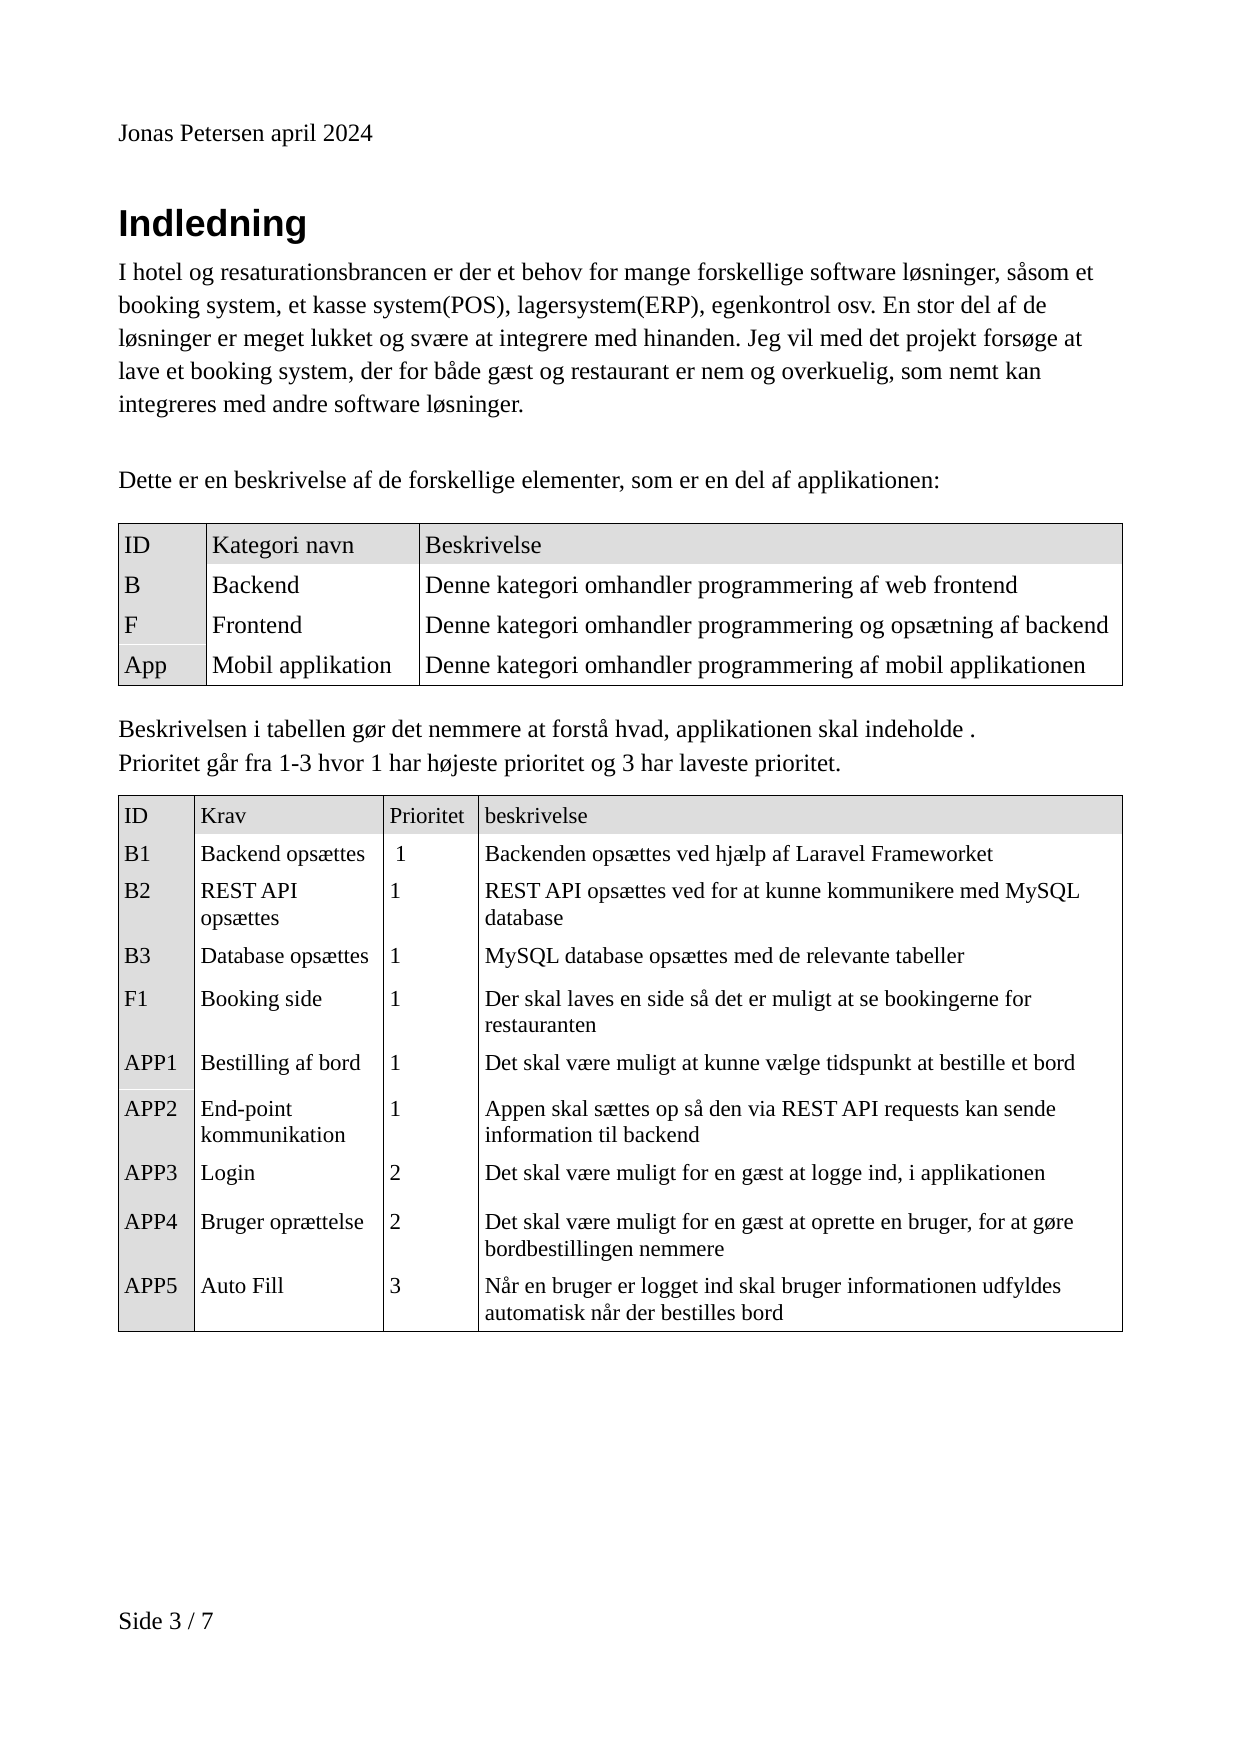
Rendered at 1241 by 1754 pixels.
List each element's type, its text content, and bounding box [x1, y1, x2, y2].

table_header Kategori navn [207, 524, 419, 564]
table_cell Denne kategori omhandler programmering af web frontend [420, 564, 1122, 604]
text Dette er en beskrivelse af de forskellige elementer, som er en del af applikationen: [118, 465, 1122, 494]
table_cell Når en bruger er logget ind skal bruger informationen udfyldes automatisk når der bestilles bord [479, 1267, 1122, 1331]
table_cell Denne kategori omhandler programmering af mobil applikationen [420, 645, 1122, 685]
table_header ID [119, 796, 194, 834]
table_cell Det skal være muligt for en gæst at logge ind, i applikationen [479, 1154, 1122, 1203]
text Beskrivelsen i tabellen gør det nemmere at forstå hvad, applikationen skal indeholde . Prioritet går fra 1-3 hvor 1 har højeste prioritet og 3 har laveste prioritet. [118, 714, 1122, 776]
subtitle Indledning [118, 201, 1122, 244]
table_cell APP2 [119, 1090, 194, 1154]
table_cell F1 [119, 979, 194, 1043]
table_header ID [119, 524, 206, 564]
table_cell Frontend [207, 604, 419, 644]
table_cell App [119, 645, 206, 685]
table_cell 1 [384, 872, 478, 936]
table_cell Bruger oprættelse [195, 1203, 383, 1267]
table_cell 1 [384, 936, 478, 979]
table_cell MySQL database opsættes med de relevante tabeller [479, 936, 1122, 979]
table_cell 2 [384, 1203, 478, 1267]
table_cell Bestilling af bord [195, 1043, 383, 1089]
table_cell Det skal være muligt at kunne vælge tidspunkt at bestille et bord [479, 1043, 1122, 1089]
table_cell 1 [384, 979, 478, 1043]
table_cell B2 [119, 872, 194, 936]
table_cell REST API opsættes [195, 872, 383, 936]
table_cell B1 [119, 834, 194, 872]
table_header Krav [195, 796, 383, 834]
table_cell Auto Fill [195, 1267, 383, 1331]
table_cell 3 [384, 1267, 478, 1331]
table_cell 1 [384, 834, 478, 872]
table_cell Backend [207, 564, 419, 604]
table_cell REST API opsættes ved for at kunne kommunikere med MySQL database [479, 872, 1122, 936]
table_cell APP5 [119, 1267, 194, 1331]
table_cell Backend opsættes [195, 834, 383, 872]
table_header Beskrivelse [420, 524, 1122, 564]
table_cell Appen skal sættes op så den via REST API requests kan sende information til backend [479, 1090, 1122, 1154]
table_cell APP1 [119, 1043, 194, 1089]
table_cell Database opsættes [195, 936, 383, 979]
table_header beskrivelse [479, 796, 1122, 834]
table_cell 1 [384, 1090, 478, 1154]
table_cell 1 [384, 1043, 478, 1089]
table_cell Booking side [195, 979, 383, 1043]
table_header Prioritet [384, 796, 478, 834]
table_cell B3 [119, 936, 194, 979]
text I hotel og resaturationsbrancen er der et behov for mange forskellige software løsninger, såsom et booking system, et kasse system(POS), lagersystem(ERP), egenkontrol osv. En stor del af de løsninger er meget lukket og svære at integrere med hinanden. Jeg vil med det projekt forsøge at lave et booking system, der for både gæst og restaurant er nem og overkuelig, som nemt kan integreres med andre software løsninger. [118, 257, 1122, 418]
table_cell Mobil applikation [207, 645, 419, 685]
table_cell Det skal være muligt for en gæst at oprette en bruger, for at gøre bordbestillingen nemmere [479, 1203, 1122, 1267]
table_cell Backenden opsættes ved hjælp af Laravel Frameworket [479, 834, 1122, 872]
table_cell APP4 [119, 1203, 194, 1267]
table_cell Denne kategori omhandler programmering og opsætning af backend [420, 604, 1122, 644]
table_cell F [119, 604, 206, 644]
table_cell Der skal laves en side så det er muligt at se bookingerne for restauranten [479, 979, 1122, 1043]
table_cell B [119, 564, 206, 604]
table_cell End-point kommunikation [195, 1090, 383, 1154]
table_cell Login [195, 1154, 383, 1203]
table_cell APP3 [119, 1154, 194, 1203]
table_cell 2 [384, 1154, 478, 1203]
